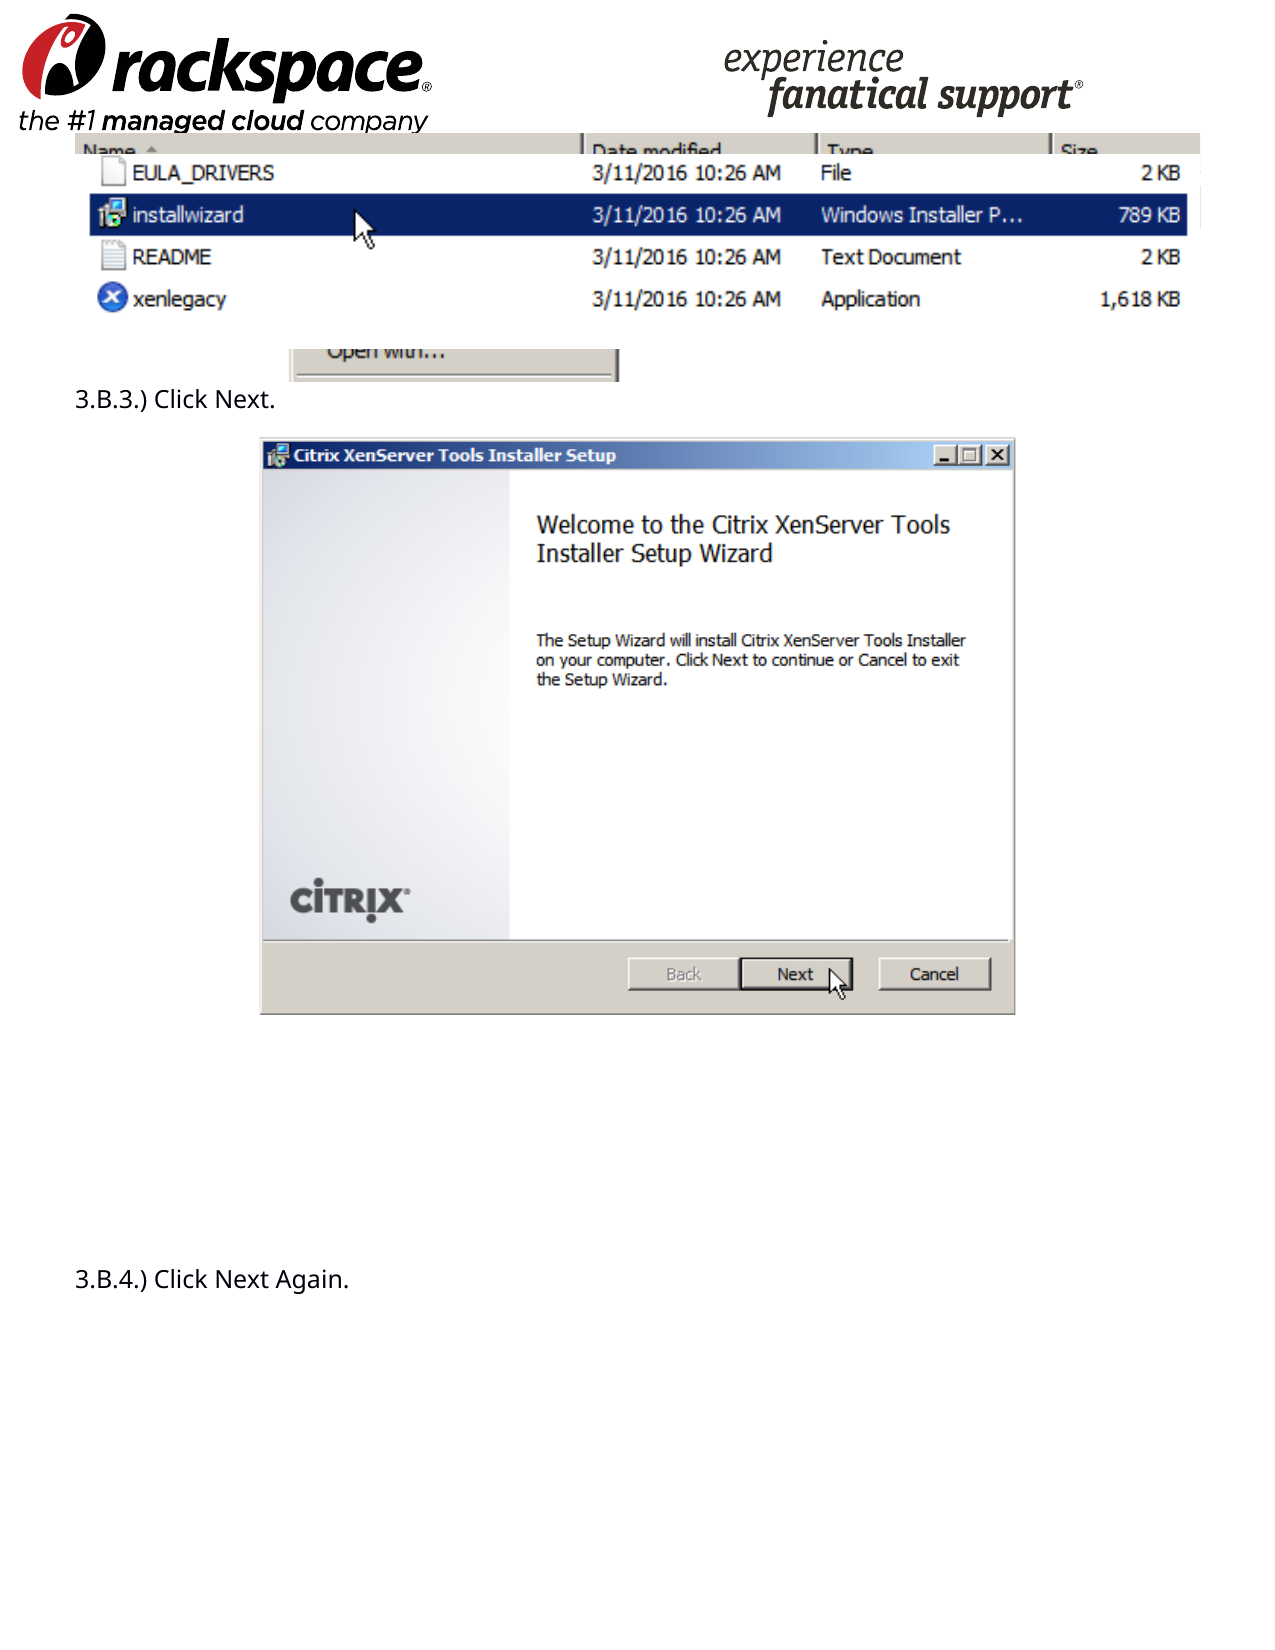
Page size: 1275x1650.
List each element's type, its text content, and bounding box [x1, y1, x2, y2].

text 3.B.4.) Click Next Again. [75, 1262, 1200, 1296]
text 3.B.3.) Click Next. [75, 382, 1200, 415]
picture [75, 133, 1200, 382]
picture [259, 437, 1016, 1015]
